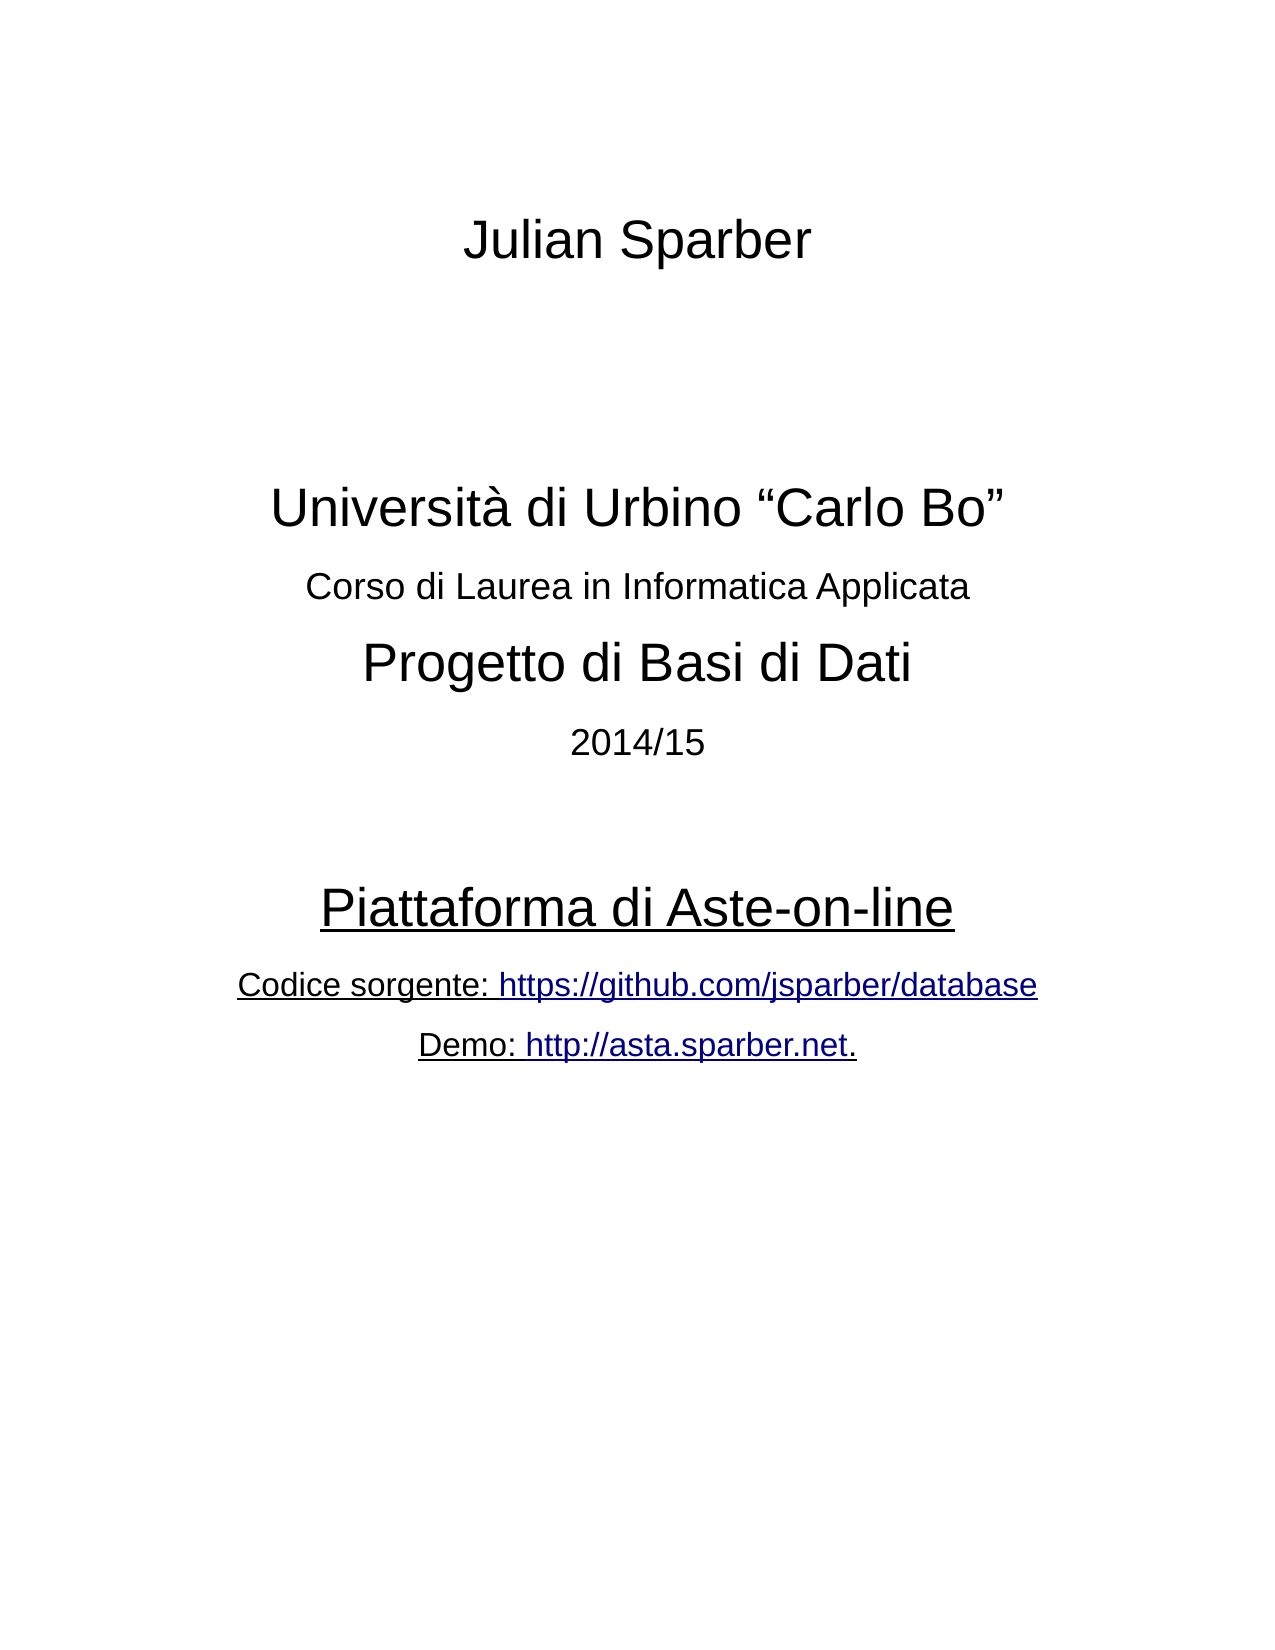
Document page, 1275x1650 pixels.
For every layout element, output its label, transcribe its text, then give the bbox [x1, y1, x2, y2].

text Piattaforma di Aste-on-line [118, 876, 1157, 938]
text Progetto di Basi di Dati [118, 631, 1157, 693]
text Demo: http://asta.sparber.net. [118, 1025, 1157, 1064]
text 2014/15 [118, 720, 1157, 763]
text Codice sorgente: https://github.com/jsparber/database [118, 965, 1157, 1003]
text Università di Urbino “Carlo Bo” [118, 475, 1157, 537]
text Corso di Laurea in Informatica Applicata [118, 564, 1157, 608]
text Julian Sparber [118, 207, 1157, 270]
